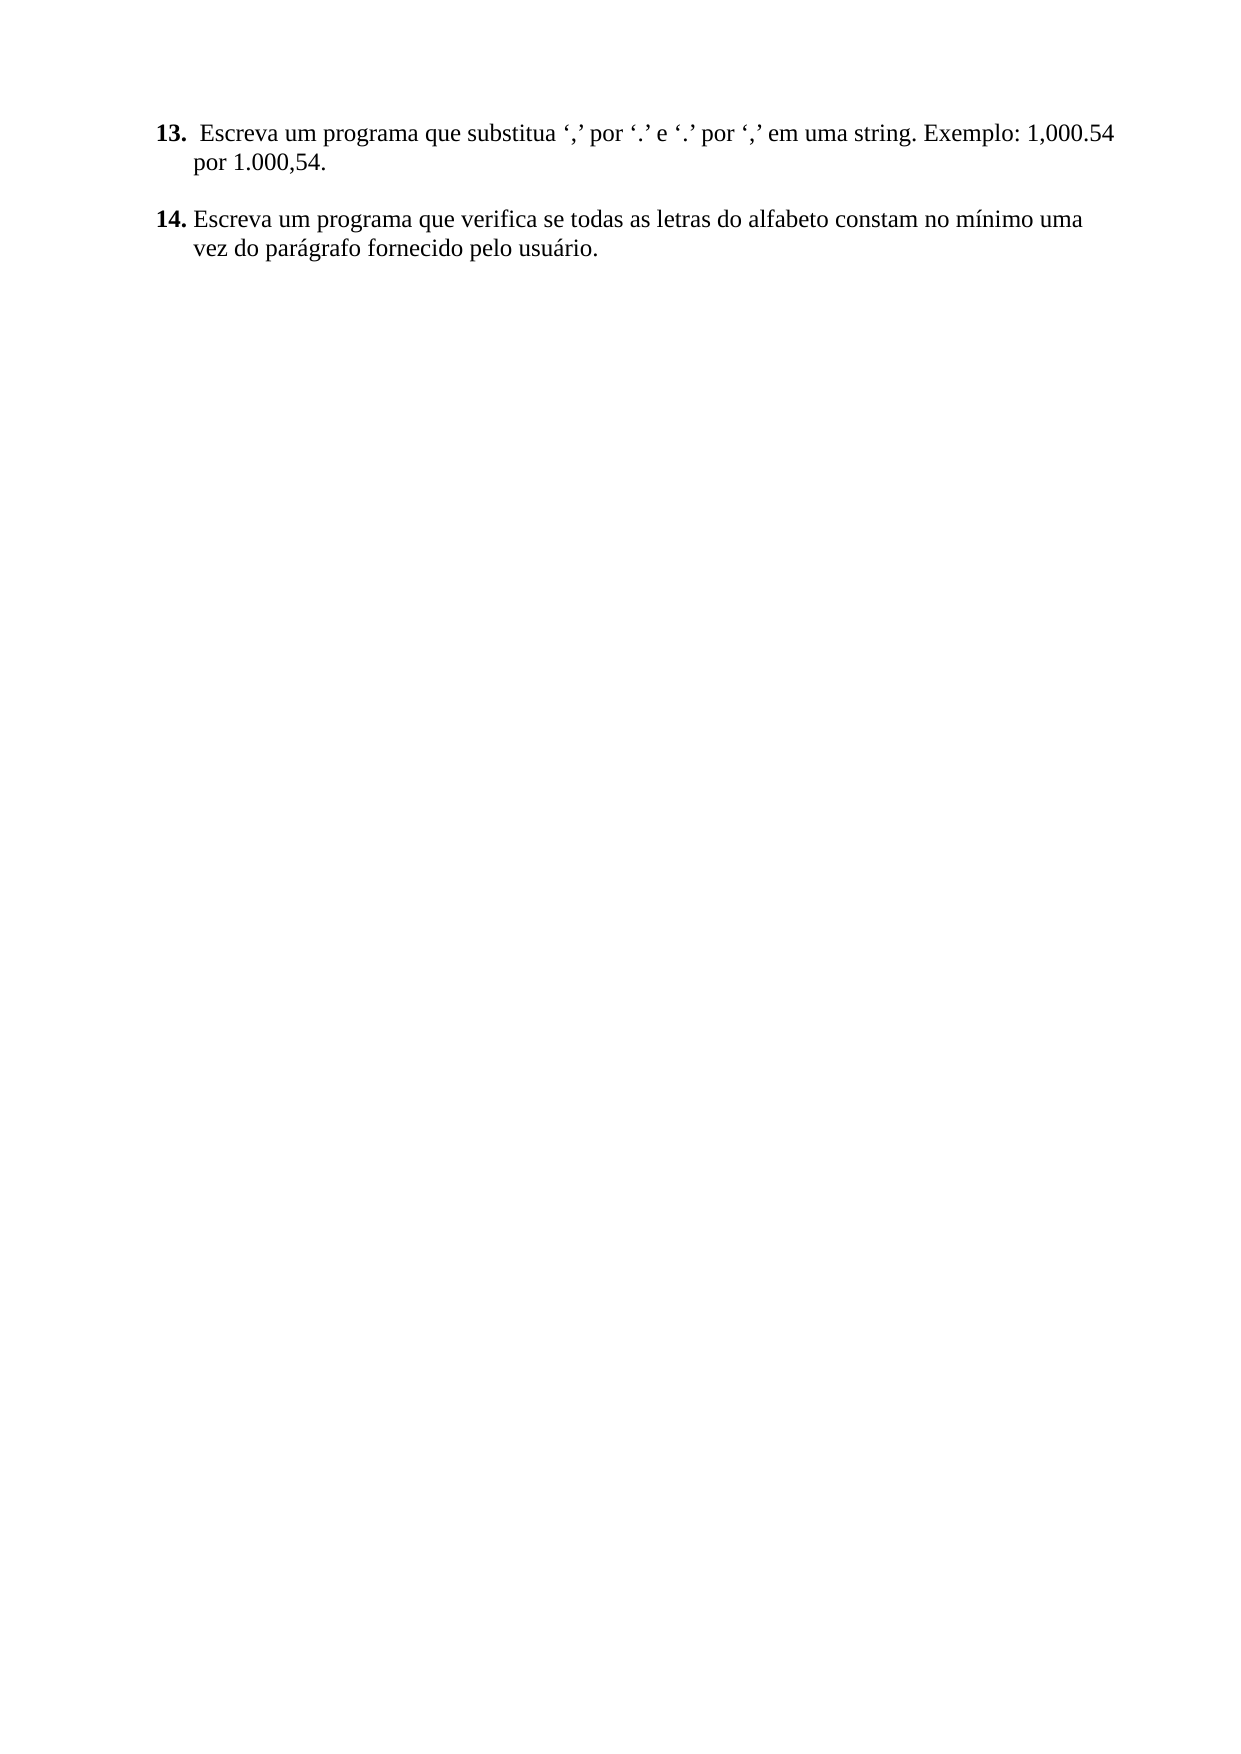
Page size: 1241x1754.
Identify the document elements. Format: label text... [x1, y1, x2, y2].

list Escreva um programa que substitua ‘,’ por ‘.’ e ‘.’ por ‘,’ em uma string. Exemplo: 1,000.54 por 1.000,54. [156, 118, 1122, 176]
list Escreva um programa que verifica se todas as letras do alfabeto constam no mínimo uma vez do parágrafo fornecido pelo usuário. [156, 204, 1122, 262]
